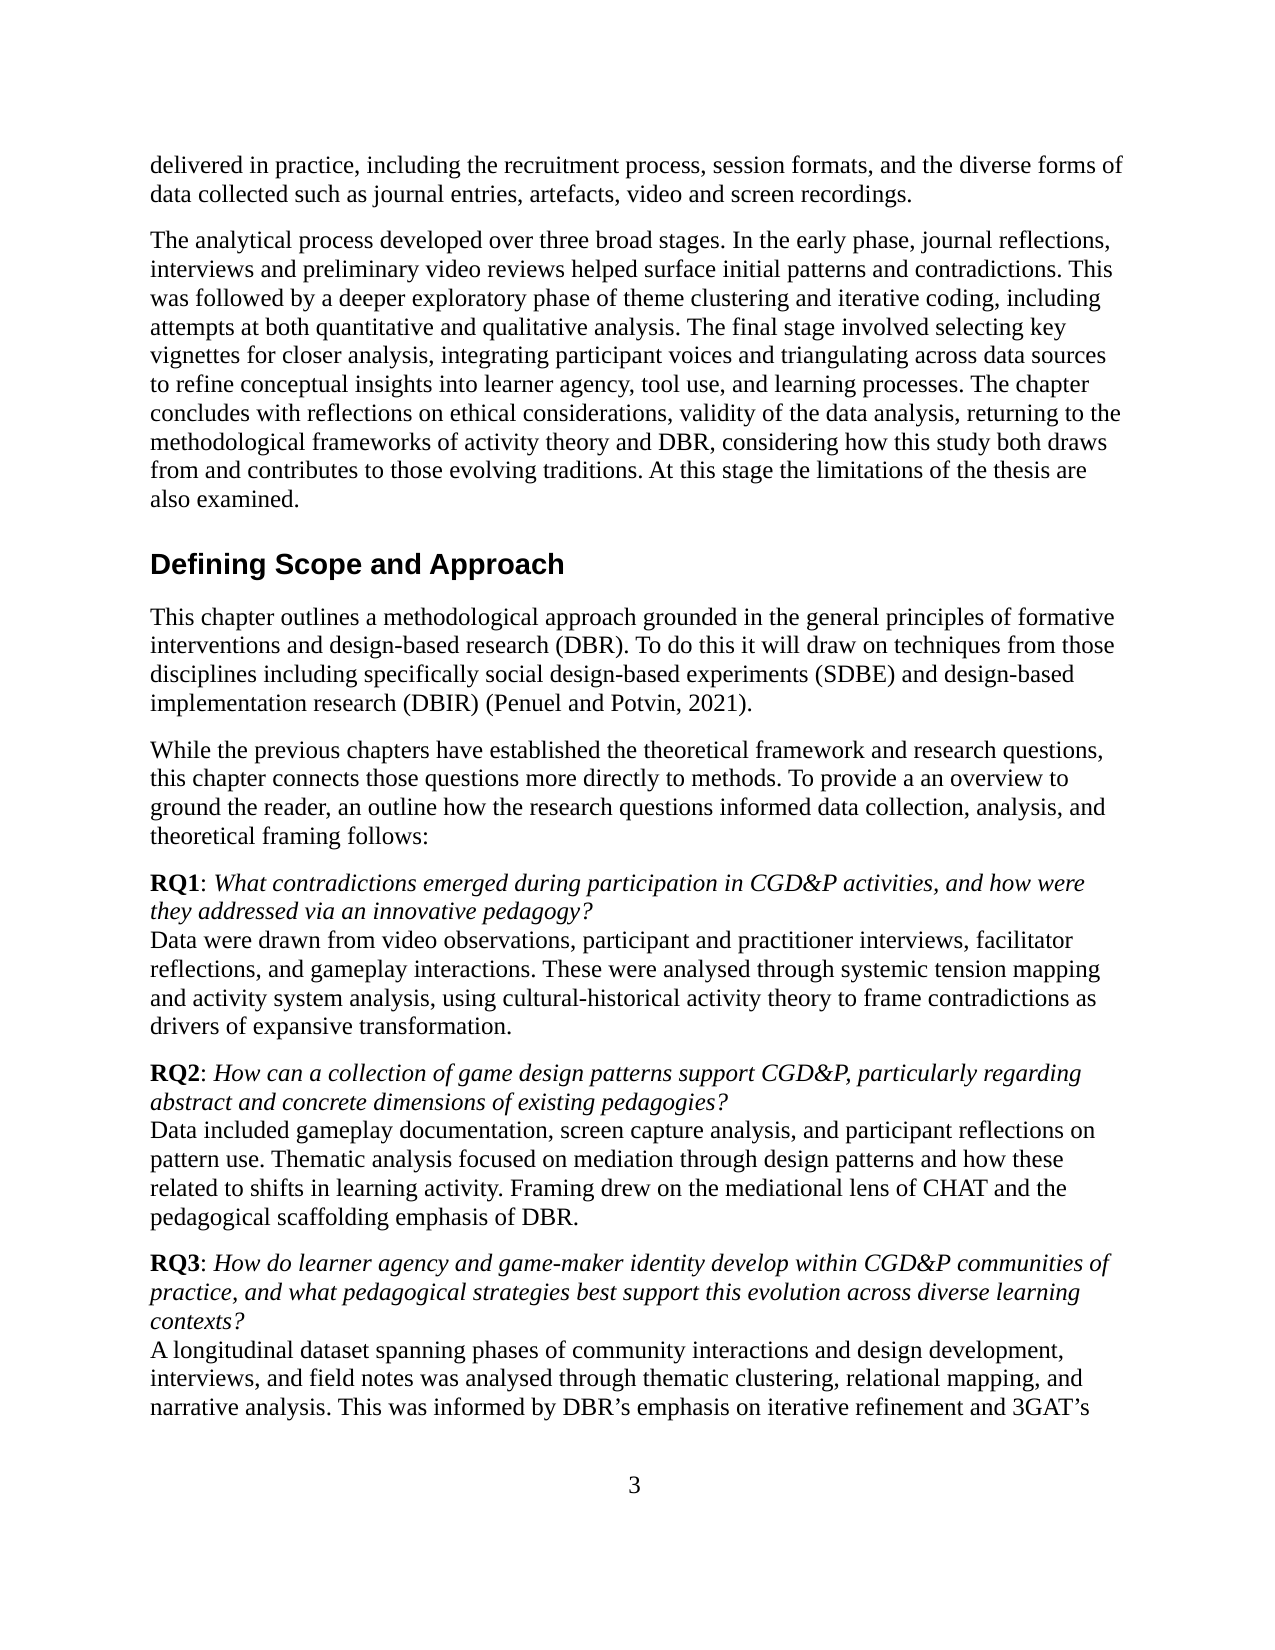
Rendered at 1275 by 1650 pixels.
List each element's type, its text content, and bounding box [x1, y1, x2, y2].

text RQ2: How can a collection of game design patterns support CGD&P, particularly regarding abstract and concrete dimensions of existing pedagogies? Data included gameplay documentation, screen capture analysis, and participant reflections on pattern use. Thematic analysis focused on mediation through design patterns and how these related to shifts in learning activity. Framing drew on the mediational lens of CHAT and the pedagogical scaffolding emphasis of DBR. [150, 1058, 1125, 1231]
text delivered in practice, including the recruitment process, session formats, and the diverse forms of data collected such as journal entries, artefacts, video and screen recordings. [150, 150, 1125, 207]
text RQ3: How do learner agency and game-maker identity develop within CGD&P communities of practice, and what pedagogical strategies best support this evolution across diverse learning contexts? A longitudinal dataset spanning phases of community interactions and design development, interviews, and field notes was analysed through thematic clustering, relational mapping, and narrative analysis. This was informed by DBR’s emphasis on iterative refinement and 3GAT’s [150, 1248, 1125, 1421]
text While the previous chapters have established the theoretical framework and research questions, this chapter connects those questions more directly to methods. To provide a an overview to ground the reader, an outline how the research questions informed data collection, analysis, and theoretical framing follows: [150, 735, 1125, 850]
text The analytical process developed over three broad stages. In the early phase, journal reflections, interviews and preliminary video reviews helped surface initial patterns and contradictions. This was followed by a deeper exploratory phase of theme clustering and iterative coding, including attempts at both quantitative and qualitative analysis. The final stage involved selecting key vignettes for closer analysis, integrating participant voices and triangulating across data sources to refine conceptual insights into learner agency, tool use, and learning processes. The chapter concludes with reflections on ethical considerations, validity of the data analysis, returning to the methodological frameworks of activity theory and DBR, considering how this study both draws from and contributes to those evolving traditions. At this stage the limitations of the thesis are also examined. [150, 225, 1125, 513]
subtitle Defining Scope and Approach [150, 547, 1125, 580]
text RQ1: What contradictions emerged during participation in CGD&P activities, and how were they addressed via an innovative pedagogy? Data were drawn from video observations, participant and practitioner interviews, facilitator reflections, and gameplay interactions. These were analysed through systemic tension mapping and activity system analysis, using cultural-historical activity theory to frame contradictions as drivers of expansive transformation. [150, 868, 1125, 1040]
text This chapter outlines a methodological approach grounded in the general principles of formative interventions and design-based research (DBR). To do this it will draw on techniques from those disciplines including specifically social design-based experiments (SDBE) and design-based implementation research (DBIR) (Penuel and Potvin, 2021). [150, 602, 1125, 717]
